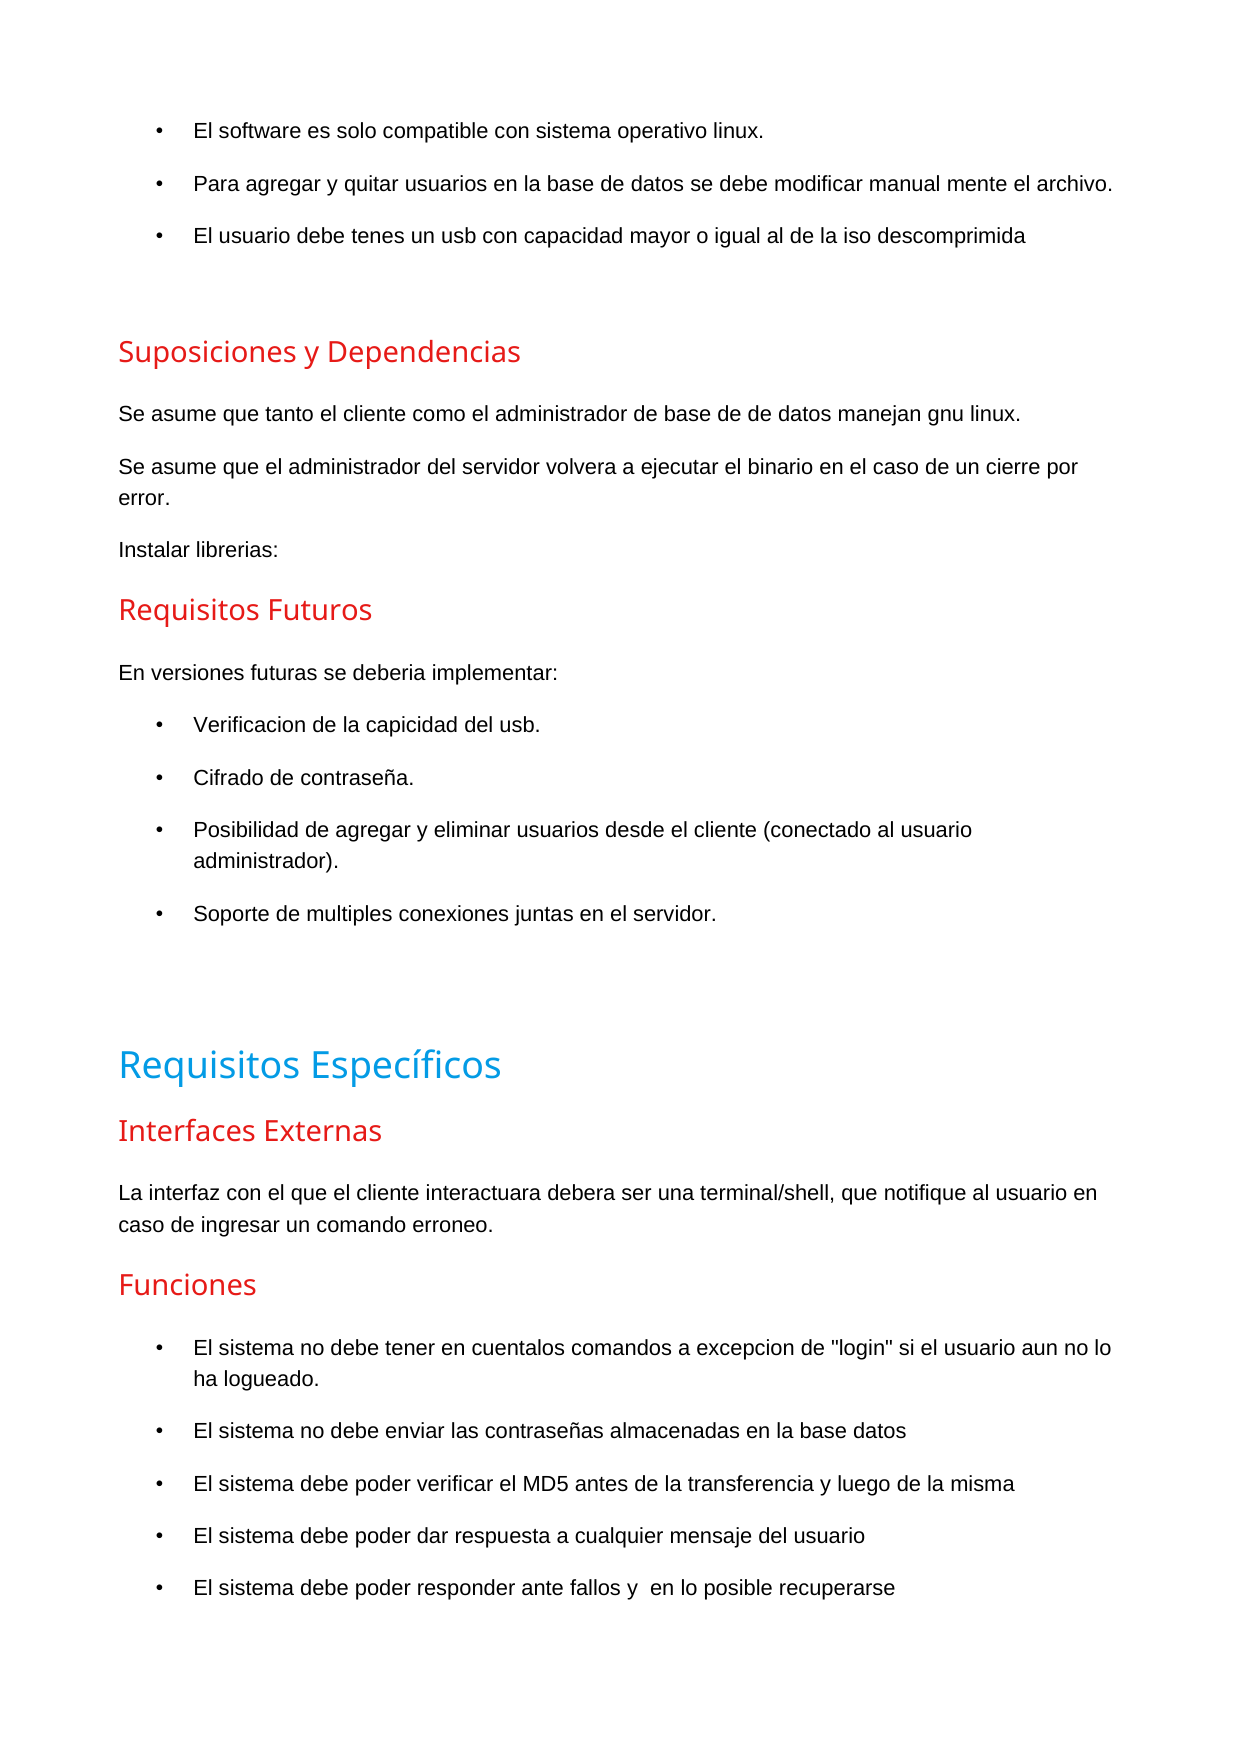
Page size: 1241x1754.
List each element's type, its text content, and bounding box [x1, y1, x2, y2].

list Soporte de multiples conexiones juntas en el servidor. [156, 901, 1122, 926]
list El sistema debe poder verificar el MD5 antes de la transferencia y luego de la misma [156, 1470, 1122, 1496]
text Se asume que tanto el cliente como el administrador de base de de datos manejan gnu linux. [118, 401, 1122, 426]
list El sistema debe poder dar respuesta a cualquier mensaje del usuario [156, 1523, 1122, 1548]
text Instalar librerias: [118, 537, 1122, 562]
list Verificacion de la capicidad del usb. [156, 712, 1122, 737]
list Cifrado de contraseña. [156, 764, 1122, 790]
text Suposiciones y Dependencias [118, 331, 1122, 371]
list Posibilidad de agregar y eliminar usuarios desde el cliente (conectado al usuario administrador). [156, 817, 1122, 873]
text Requisitos Futuros [118, 589, 1122, 629]
list El usuario debe tenes un usb con capacidad mayor o igual al de la iso descomprimida [156, 223, 1122, 248]
list El sistema no debe enviar las contraseñas almacenadas en la base datos [156, 1418, 1122, 1443]
list El sistema debe poder responder ante fallos y en lo posible recuperarse [156, 1575, 1122, 1600]
text Requisitos Específicos [118, 1038, 1122, 1089]
text Funciones [118, 1264, 1122, 1304]
text Interfaces Externas [118, 1110, 1122, 1149]
text Se asume que el administrador del servidor volvera a ejecutar el binario en el caso de un cierre por error. [118, 453, 1122, 510]
list Para agregar y quitar usuarios en la base de datos se debe modificar manual mente el archivo. [156, 170, 1122, 196]
text La interfaz con el que el cliente interactuara debera ser una terminal/shell, que notifique al usuario en caso de ingresar un comando erroneo. [118, 1180, 1122, 1237]
text En versiones futuras se deberia implementar: [118, 660, 1122, 685]
list El sistema no debe tener en cuentalos comandos a excepcion de "login" si el usuario aun no lo ha logueado. [156, 1334, 1122, 1391]
list El software es solo compatible con sistema operativo linux. [156, 118, 1122, 143]
